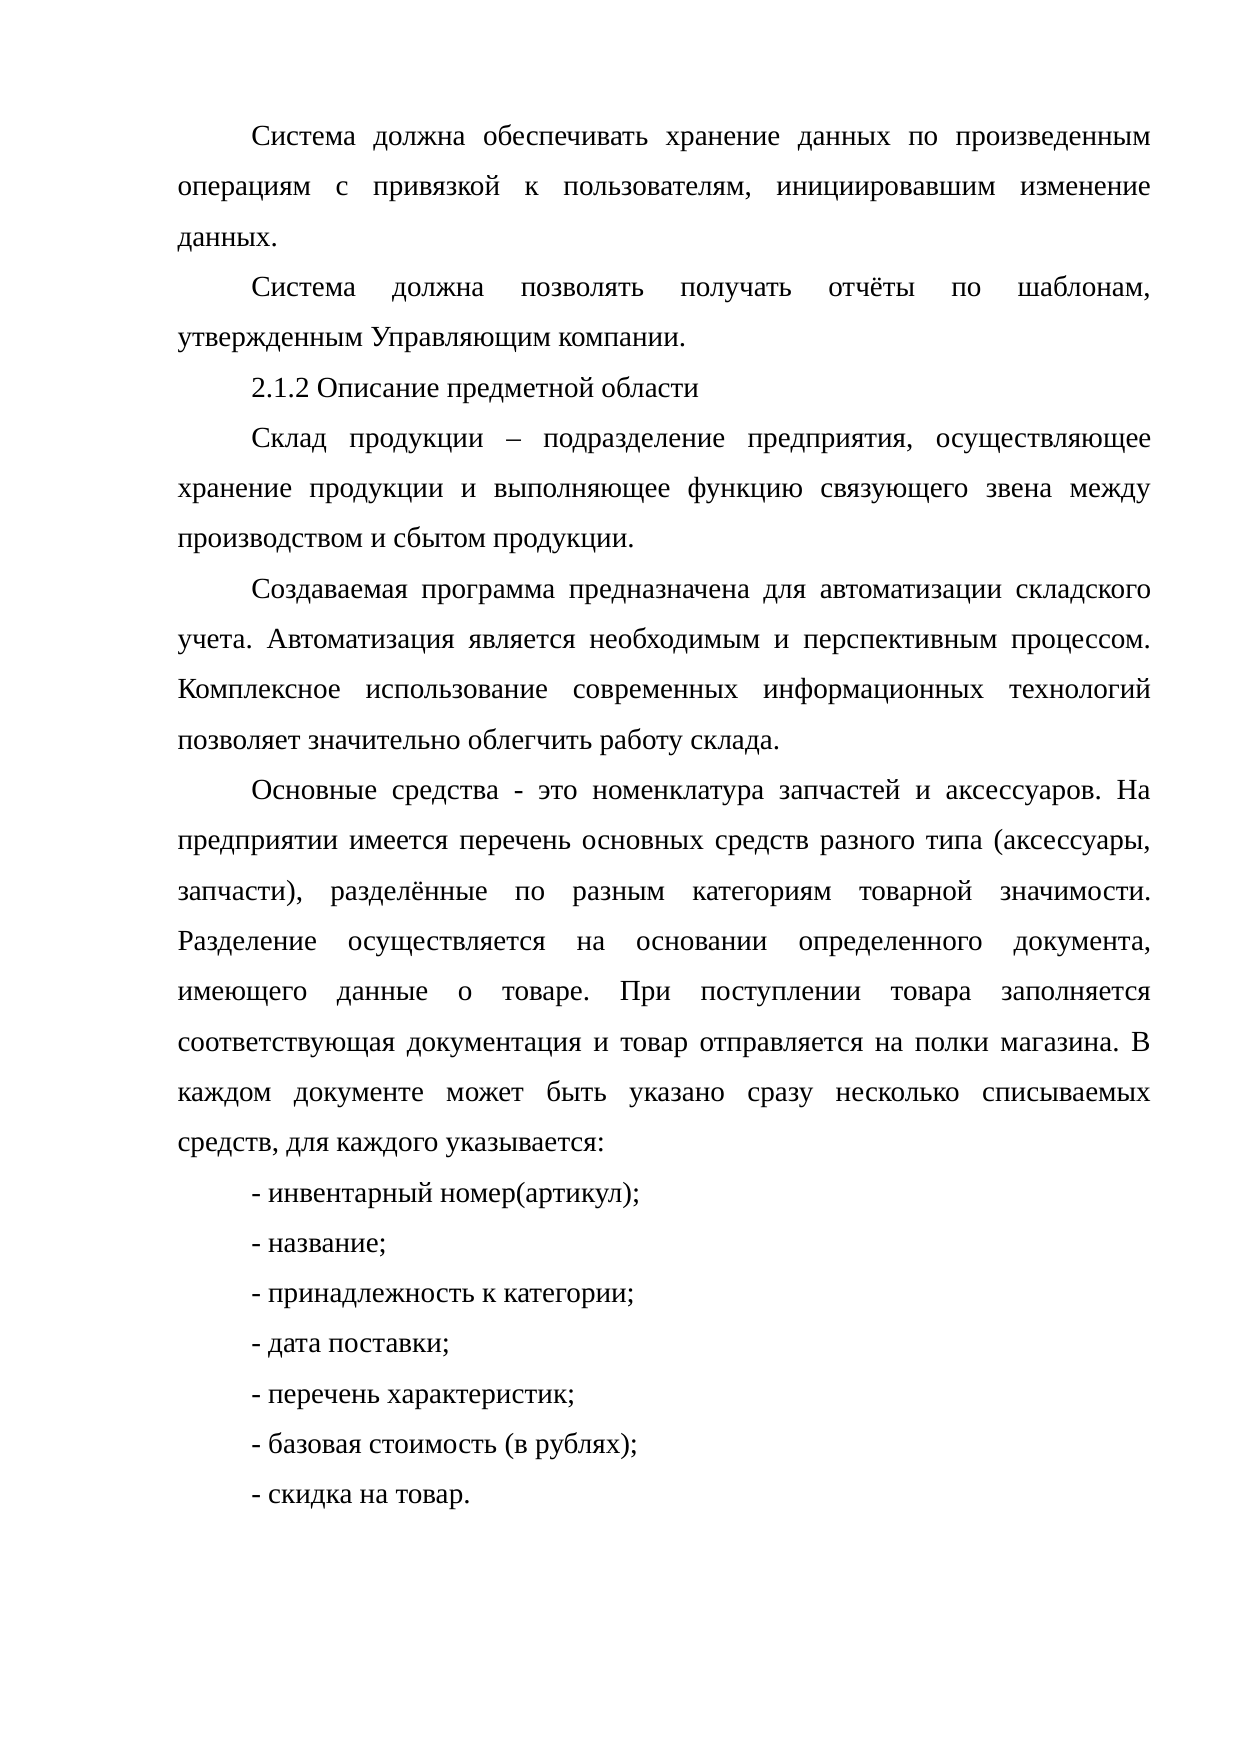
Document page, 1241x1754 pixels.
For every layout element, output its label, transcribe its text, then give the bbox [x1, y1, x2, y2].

text - инвентарный номер(артикул); [177, 1175, 1152, 1208]
text Создаваемая программа предназначена для автоматизации складского учета. Автоматизация является необходимым и перспективным процессом. Комплексное использование современных информационных технологий позволяет значительно облегчить работу склада. [177, 571, 1152, 755]
text - дата поставки; [177, 1326, 1152, 1359]
text - перечень характеристик; [177, 1376, 1152, 1409]
text - скидка на товар. [177, 1477, 1152, 1510]
text Система должна обеспечивать хранение данных по произведенным операциям с привязкой к пользователям, инициировавшим изменение данных. [177, 118, 1152, 252]
subtitle 2.1.2 Описание предметной области [177, 370, 1152, 403]
text Склад продукции – подразделение предприятия, осуществляющее хранение продукции и выполняющее функцию связующего звена между производством и сбытом продукции. [177, 420, 1152, 554]
text - принадлежность к категории; [177, 1275, 1152, 1309]
text - название; [177, 1225, 1152, 1258]
text Основные средства - это номенклатура запчастей и аксессуаров. На предприятии имеется перечень основных средств разного типа (аксессуары, запчасти), разделённые по разным категориям товарной значимости. Разделение осуществляется на основании определенного документа, имеющего данные о товаре. При поступлении товара заполняется соответствующая документация и товар отправляется на полки магазина. В каждом документе может быть указано сразу несколько списываемых средств, для каждого указывается: [177, 772, 1152, 1158]
text - базовая стоимость (в рублях); [177, 1426, 1152, 1460]
text Система должна позволять получать отчёты по шаблонам, утвержденным Управляющим компании. [177, 269, 1152, 353]
